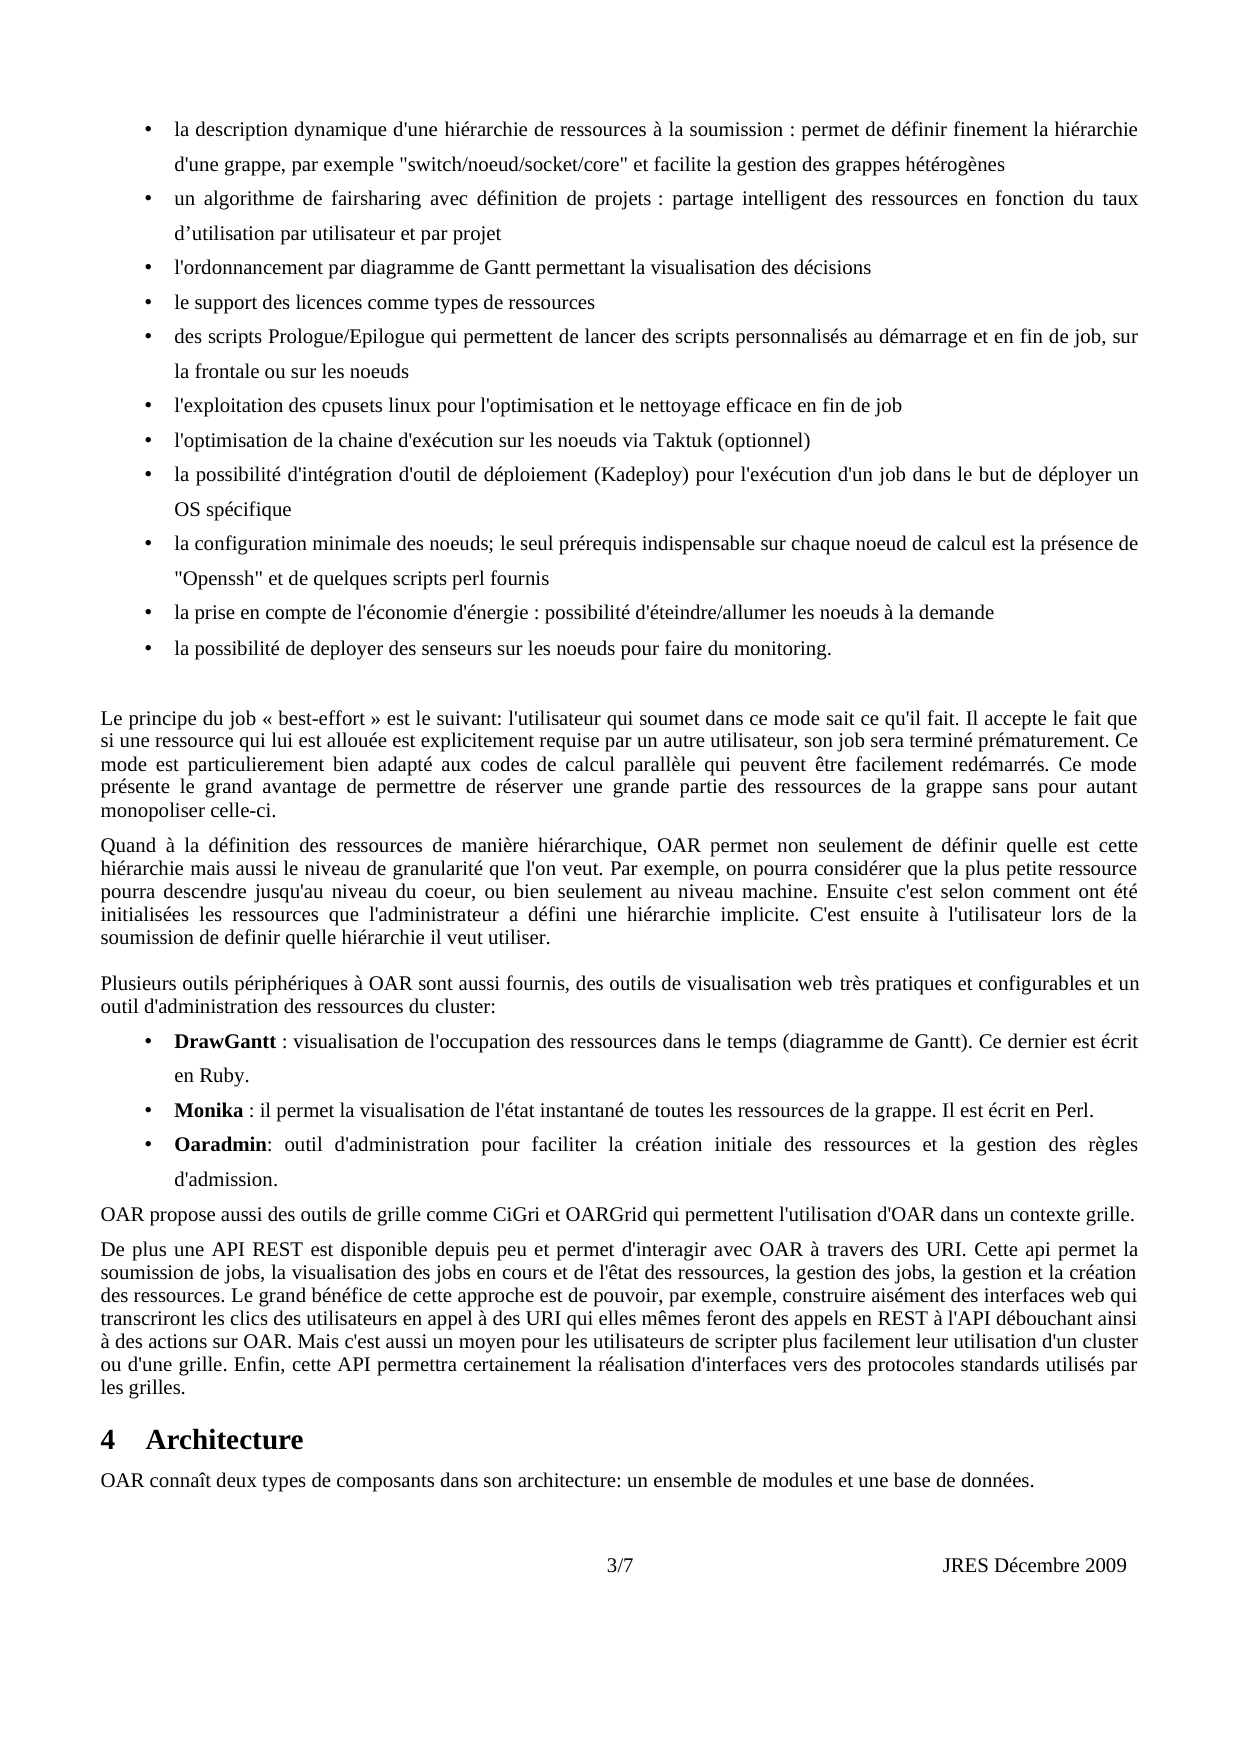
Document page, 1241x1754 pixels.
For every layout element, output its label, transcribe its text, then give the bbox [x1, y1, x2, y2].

list l'ordonnancement par diagramme de Gantt permettant la visualisation des décisions [144, 256, 1140, 279]
list des scripts Prologue/Epilogue qui permettent de lancer des scripts personnalisés au démarrage et en fin de job, sur la frontale ou sur les noeuds [144, 325, 1140, 382]
list la prise en compte de l'économie d'énergie : possibilité d'éteindre/allumer les noeuds à la demande [144, 601, 1140, 624]
text Plusieurs outils périphériques à OAR sont aussi fournis, des outils de visualisation web très pratiques et configurables et un outil d'administration des ressources du cluster: [100, 972, 1140, 1018]
text Le principe du job « best-effort » est le suivant: l'utilisateur qui soumet dans ce mode sait ce qu'il fait. Il accepte le fait que si une ressource qui lui est allouée est explicitement requise par un autre utilisateur, son job sera terminé prématurement. Ce mode est particulierement bien adapté aux codes de calcul parallèle qui peuvent être facilement redémarrés. Ce mode présente le grand avantage de permettre de réserver une grande partie des ressources de la grappe sans pour autant monopoliser celle-ci. [100, 706, 1140, 821]
list le support des licences comme types de ressources [144, 291, 1140, 313]
subtitle Architecture [100, 1424, 1140, 1456]
list la configuration minimale des noeuds; le seul prérequis indispensable sur chaque noeud de calcul est la présence de "Openssh" et de quelques scripts perl fournis [144, 532, 1140, 589]
text Quand à la définition des ressources de manière hiérarchique, OAR permet non seulement de définir quelle est cette hiérarchie mais aussi le niveau de granularité que l'on veut. Par exemple, on pourra considérer que la plus petite ressource pourra descendre jusqu'au niveau du coeur, ou bien seulement au niveau machine. Ensuite c'est selon comment ont été initialisées les ressources que l'administrateur a défini une hiérarchie implicite. C'est ensuite à l'utilisateur lors de la soumission de definir quelle hiérarchie il veut utiliser. [100, 834, 1140, 949]
list la possibilité de deployer des senseurs sur les noeuds pour faire du monitoring. [144, 636, 1140, 659]
list la possibilité d'intégration d'outil de déploiement (Kadeploy) pour l'exécution d'un job dans le but de déployer un OS spécifique [144, 463, 1140, 520]
text OAR connaît deux types de composants dans son architecture: un ensemble de modules et une base de données. [100, 1468, 1140, 1491]
list Monika : il permet la visualisation de l'état instantané de toutes les ressources de la grappe. Il est écrit en Perl. [144, 1098, 1140, 1122]
list DrawGantt : visualisation de l'occupation des ressources dans le temps (diagramme de Gantt). Ce dernier est écrit en Ruby. [144, 1029, 1140, 1087]
text De plus une API REST est disponible depuis peu et permet d'interagir avec OAR à travers des URI. Cette api permet la soumission de jobs, la visualisation des jobs en cours et de l'êtat des ressources, la gestion des jobs, la gestion et la création des ressources. Le grand bénéfice de cette approche est de pouvoir, par exemple, construire aisément des interfaces web qui transcriront les clics des utilisateurs en appel à des URI qui elles mêmes feront des appels en REST à l'API débouchant ainsi à des actions sur OAR. Mais c'est aussi un moyen pour les utilisateurs de scripter plus facilement leur utilisation d'un cluster ou d'une grille. Enfin, cette API permettra certainement la réalisation d'interfaces vers des protocoles standards utilisés par les grilles. [100, 1237, 1140, 1399]
list l'optimisation de la chaine d'exécution sur les noeuds via Taktuk (optionnel) [144, 428, 1140, 451]
list l'exploitation des cpusets linux pour l'optimisation et le nettoyage efficace en fin de job [144, 394, 1140, 417]
text OAR propose aussi des outils de grille comme CiGri et OARGrid qui permettent l'utilisation d'OAR dans un contexte grille. [100, 1203, 1140, 1226]
list la description dynamique d'une hiérarchie de ressources à la soumission : permet de définir finement la hiérarchie d'une grappe, par exemple "switch/noeud/socket/core" et facilite la gestion des grappes hétérogènes [144, 118, 1140, 176]
list Oaradmin: outil d'administration pour faciliter la création initiale des ressources et la gestion des règles d'admission. [144, 1133, 1140, 1191]
list un algorithme de fairsharing avec définition de projets : partage intelligent des ressources en fonction du taux d’utilisation par utilisateur et par projet [144, 187, 1140, 244]
